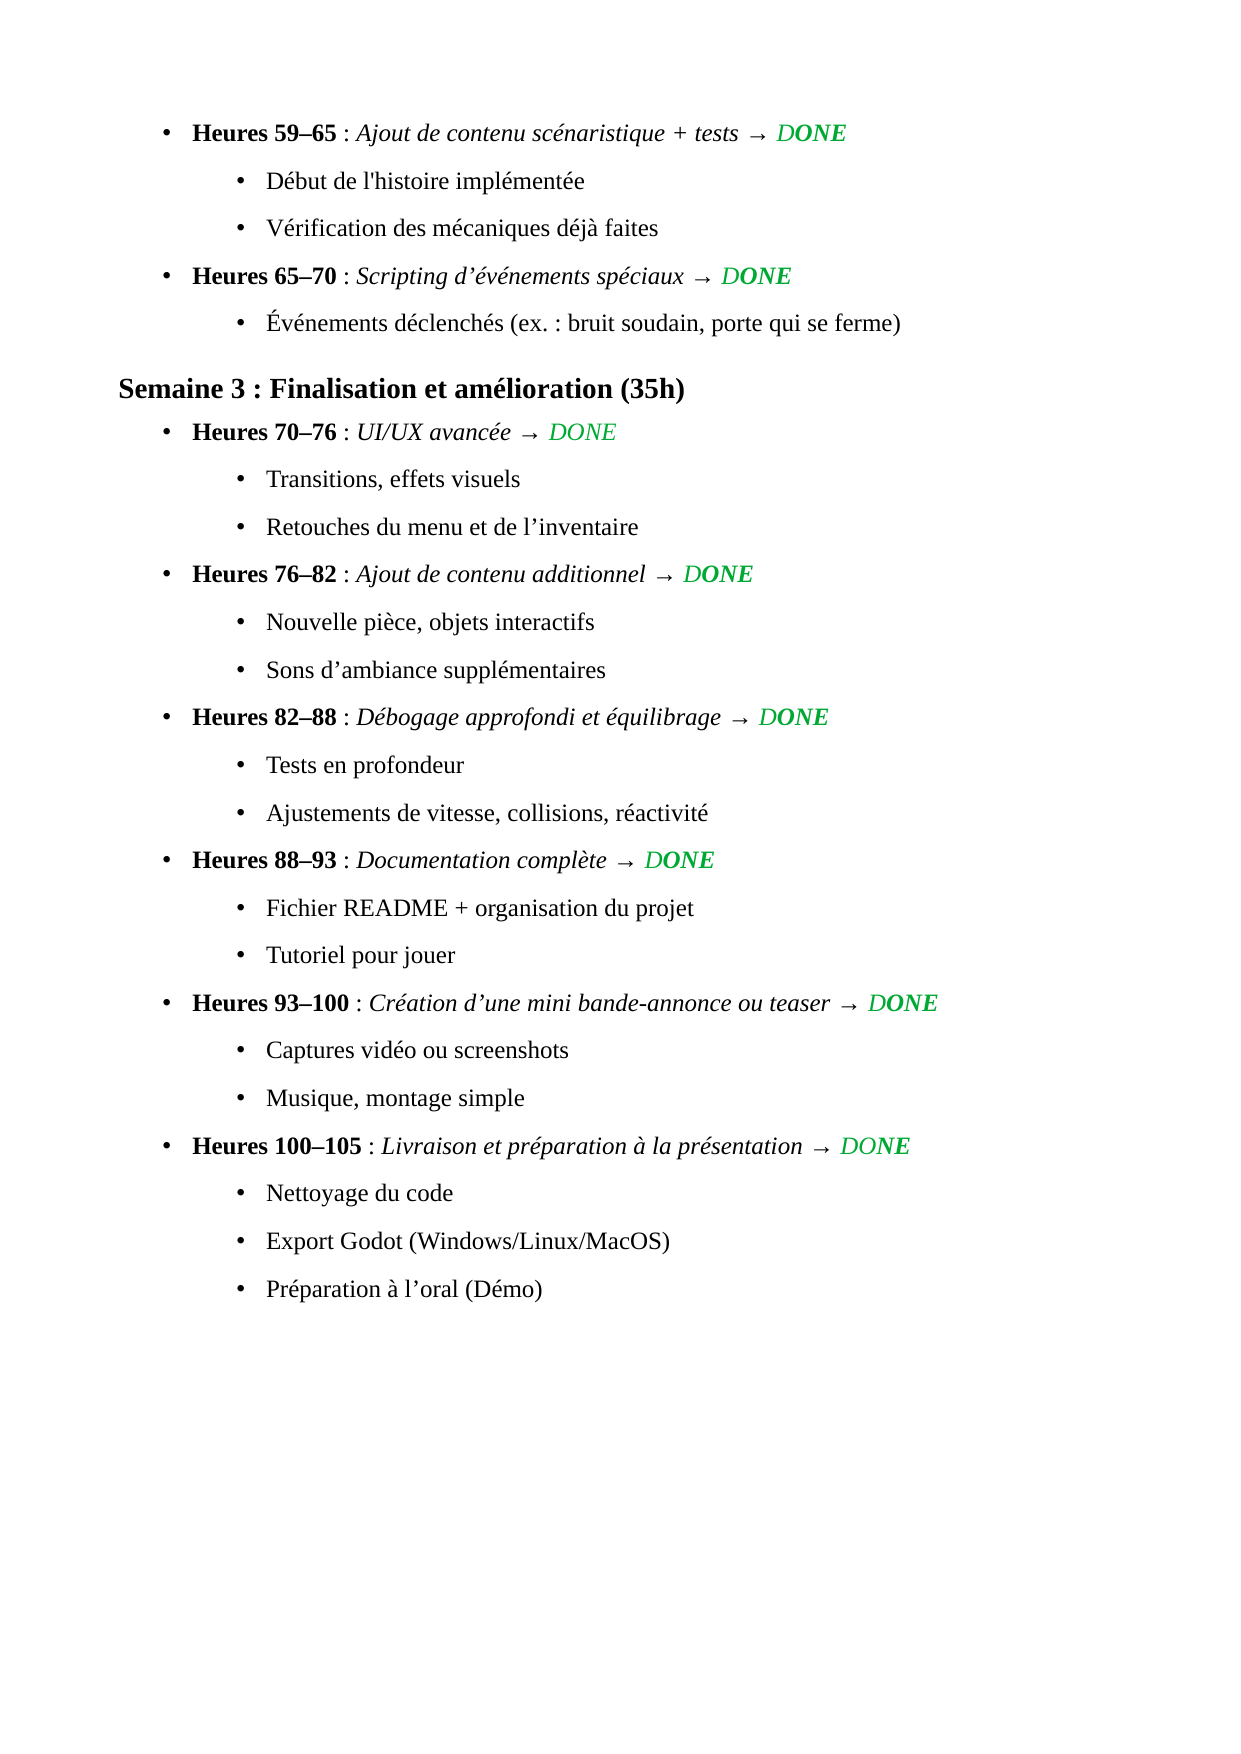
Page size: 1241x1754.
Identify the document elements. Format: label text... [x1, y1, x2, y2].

list Transitions, effets visuels [236, 464, 1122, 493]
list Heures 59–65 : Ajout de contenu scénaristique + tests → DONE [162, 118, 1122, 147]
list Fichier README + organisation du projet [236, 893, 1122, 922]
list Musique, montage simple [236, 1083, 1122, 1112]
list Tutoriel pour jouer [236, 940, 1122, 969]
list Heures 82–88 : Débogage approfondi et équilibrage → DONE [162, 702, 1122, 731]
list Export Godot (Windows/Linux/MacOS) [236, 1226, 1122, 1255]
list Début de l'histoire implémentée [236, 166, 1122, 194]
list Heures 100–105 : Livraison et préparation à la présentation → DONE [162, 1131, 1122, 1159]
list Heures 76–82 : Ajout de contenu additionnel → DONE [162, 559, 1122, 588]
list Nouvelle pièce, objets interactifs [236, 607, 1122, 636]
list Événements déclenchés (ex. : bruit soudain, porte qui se ferme) [236, 308, 1122, 337]
list Heures 88–93 : Documentation complète → DONE [162, 845, 1122, 874]
list Tests en profondeur [236, 750, 1122, 779]
subtitle Semaine 3 : Finalisation et amélioration (35h) [118, 371, 1122, 404]
list Heures 65–70 : Scripting d’événements spéciaux → DONE [162, 261, 1122, 290]
list Préparation à l’oral (Démo) [236, 1274, 1122, 1302]
list Ajustements de vitesse, collisions, réactivité [236, 798, 1122, 826]
list Vérification des mécaniques déjà faites [236, 213, 1122, 242]
list Retouches du menu et de l’inventaire [236, 512, 1122, 541]
list Nettoyage du code [236, 1178, 1122, 1207]
list Heures 93–100 : Création d’une mini bande-annonce ou teaser → DONE [162, 988, 1122, 1017]
list Sons d’ambiance supplémentaires [236, 655, 1122, 683]
list Captures vidéo ou screenshots [236, 1036, 1122, 1064]
list Heures 70–76 : UI/UX avancée → DONE [162, 417, 1122, 446]
